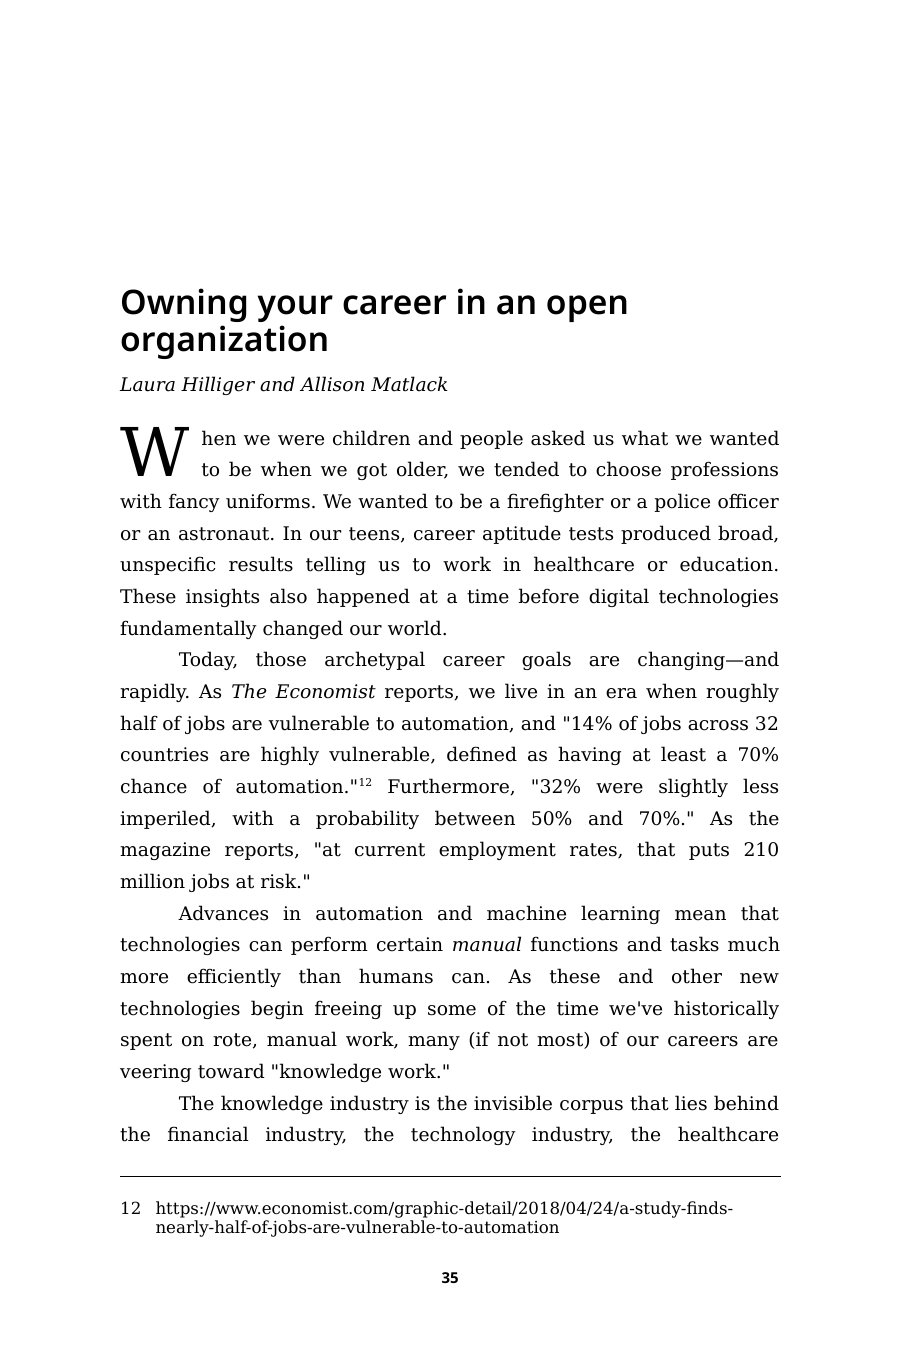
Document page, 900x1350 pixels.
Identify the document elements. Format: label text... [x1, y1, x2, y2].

text Laura Hilliger and Allison Matlack [120, 373, 780, 395]
subtitle Owning your career in an open organization [120, 283, 780, 362]
text Advances in automation and machine learning mean that technologies can perform certain manual functions and tasks much more efficiently than humans can. As these and other new technologies begin freeing up some of the time we've historically spent on rote, manual work, many (if not most) of our careers are veering toward "knowledge work." [120, 903, 780, 1083]
text When we were children and people asked us what we wanted to be when we got older, we tended to choose professions with fancy uniforms. We wanted to be a firefighter or a police officer or an astronaut. In our teens, career aptitude tests produced broad, unspecific results telling us to work in healthcare or education. These insights also happened at a time before digital technologies fundamentally changed our world. [120, 428, 780, 639]
text The knowledge industry is the invisible corpus that lies behind the financial industry, the technology industry, the healthcare [120, 1093, 780, 1146]
text https://www.economist.com/graphic-detail/2018/04/24/a-study-finds-nearly-half-of-jobs-are-vulnerable-to-automation [120, 1199, 780, 1237]
text Today, those archetypal career goals are changing—and rapidly. As The Economist reports, we live in an era when roughly half of jobs are vulnerable to automation, and "14% of jobs across 32 countries are highly vulnerable, defined as having at least a 70% chance of automation." Furthermore, "32% were slightly less imperiled, with a probability between 50% and 70%." As the magazine reports, "at current employment rates, that puts 210 million jobs at risk." [120, 649, 780, 893]
